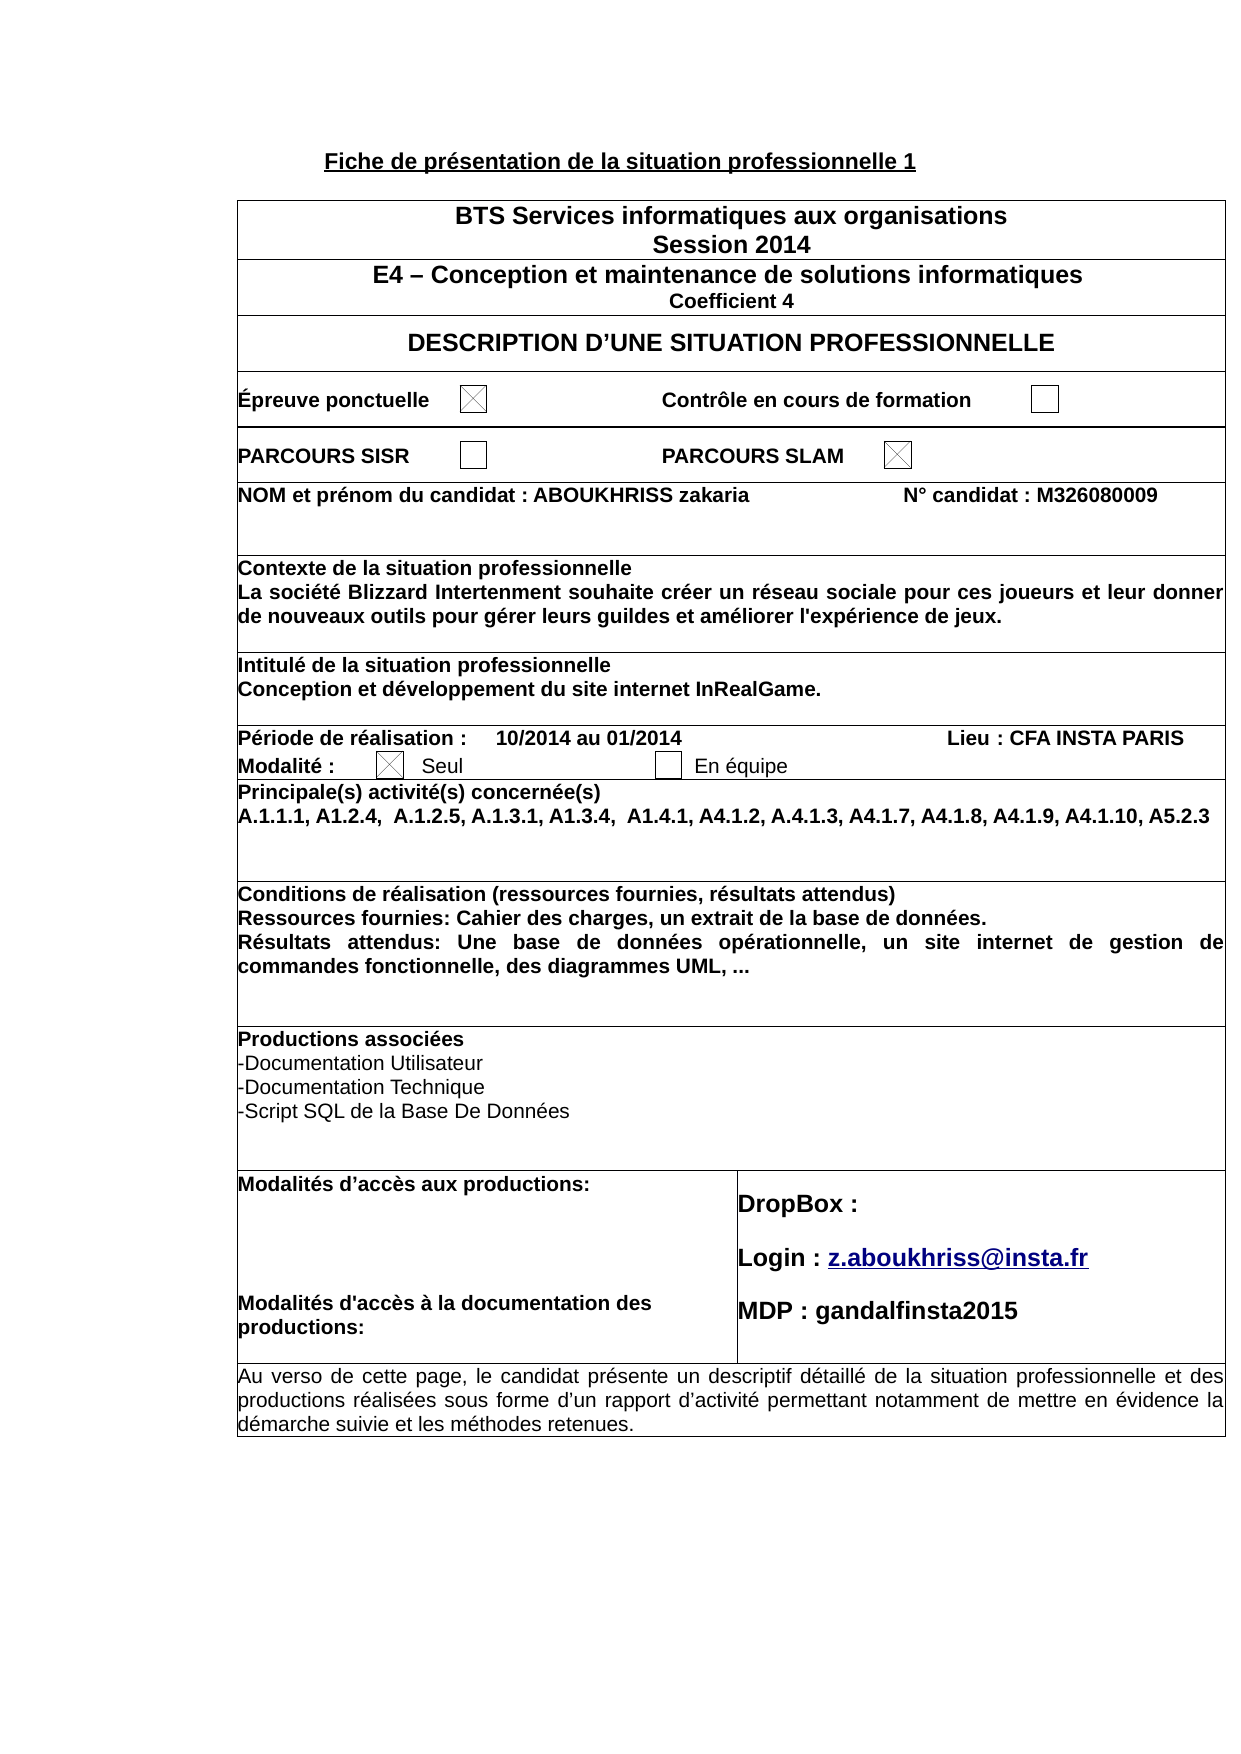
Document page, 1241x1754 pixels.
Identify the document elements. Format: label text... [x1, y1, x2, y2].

table_cell Productions associées -Documentation Utilisateur -Documentation Technique -Script SQL de la Base De Données [238, 1027, 1225, 1170]
table_cell N° candidat : M326080009 [903, 483, 1225, 555]
table_cell PARCOURS SLAM [662, 428, 1225, 482]
table_cell PARCOURS SISR [238, 428, 662, 482]
table_header BTS Services informatiques aux organisations Session 2014 [238, 201, 1225, 259]
table_cell DESCRIPTION D’UNE SITUATION PROFESSIONNELLE [238, 316, 1225, 371]
table_cell Intitulé de la situation professionnelle Conception et développement du site internet InRealGame. [238, 653, 1225, 725]
table_cell Contexte de la situation professionnelle La société Blizzard Intertenment souhaite créer un réseau sociale pour ces joueurs et leur donner de nouveaux outils pour gérer leurs guildes et améliorer l'expérience de jeux. [238, 556, 1225, 652]
table_cell Modalités d’accès aux productions: Modalités d'accès à la documentation des productions: [238, 1171, 737, 1363]
table_cell E4 – Conception et maintenance de solutions informatiques Coefficient 4 [238, 260, 1225, 315]
table_cell Conditions de réalisation (ressources fournies, résultats attendus) Ressources fournies: Cahier des charges, un extrait de la base de données. Résultats attendus: Une base de données opérationnelle, un site internet de gestion de commandes fonctionnelle, des diagrammes UML, ... [238, 882, 1225, 1026]
table_cell Principale(s) activité(s) concernée(s) A.1.1.1, A1.2.4, A.1.2.5, A.1.3.1, A1.3.4, A1.4.1, A4.1.2, A.4.1.3, A4.1.7, A4.1.8, A4.1.9, A4.1.10, A5.2.3 [238, 780, 1225, 881]
subtitle Fiche de présentation de la situation professionnelle 1 [148, 148, 1093, 174]
table_cell Contrôle en cours de formation [662, 372, 1225, 426]
table_cell NOM et prénom du candidat : ABOUKHRISS zakaria [238, 483, 903, 555]
table_cell DropBox : Login : z.aboukhriss@insta.fr MDP : gandalfinsta2015 [738, 1171, 1225, 1363]
table_cell Période de réalisation : 10/2014 au 01/2014 Lieu : CFA INSTA PARIS Modalité : Seul En équipe [238, 726, 1225, 779]
table_cell Épreuve ponctuelle [238, 372, 662, 426]
table_cell Au verso de cette page, le candidat présente un descriptif détaillé de la situation professionnelle et des productions réalisées sous forme d’un rapport d’activité permettant notamment de mettre en évidence la démarche suivie et les méthodes retenues. [238, 1364, 1225, 1436]
